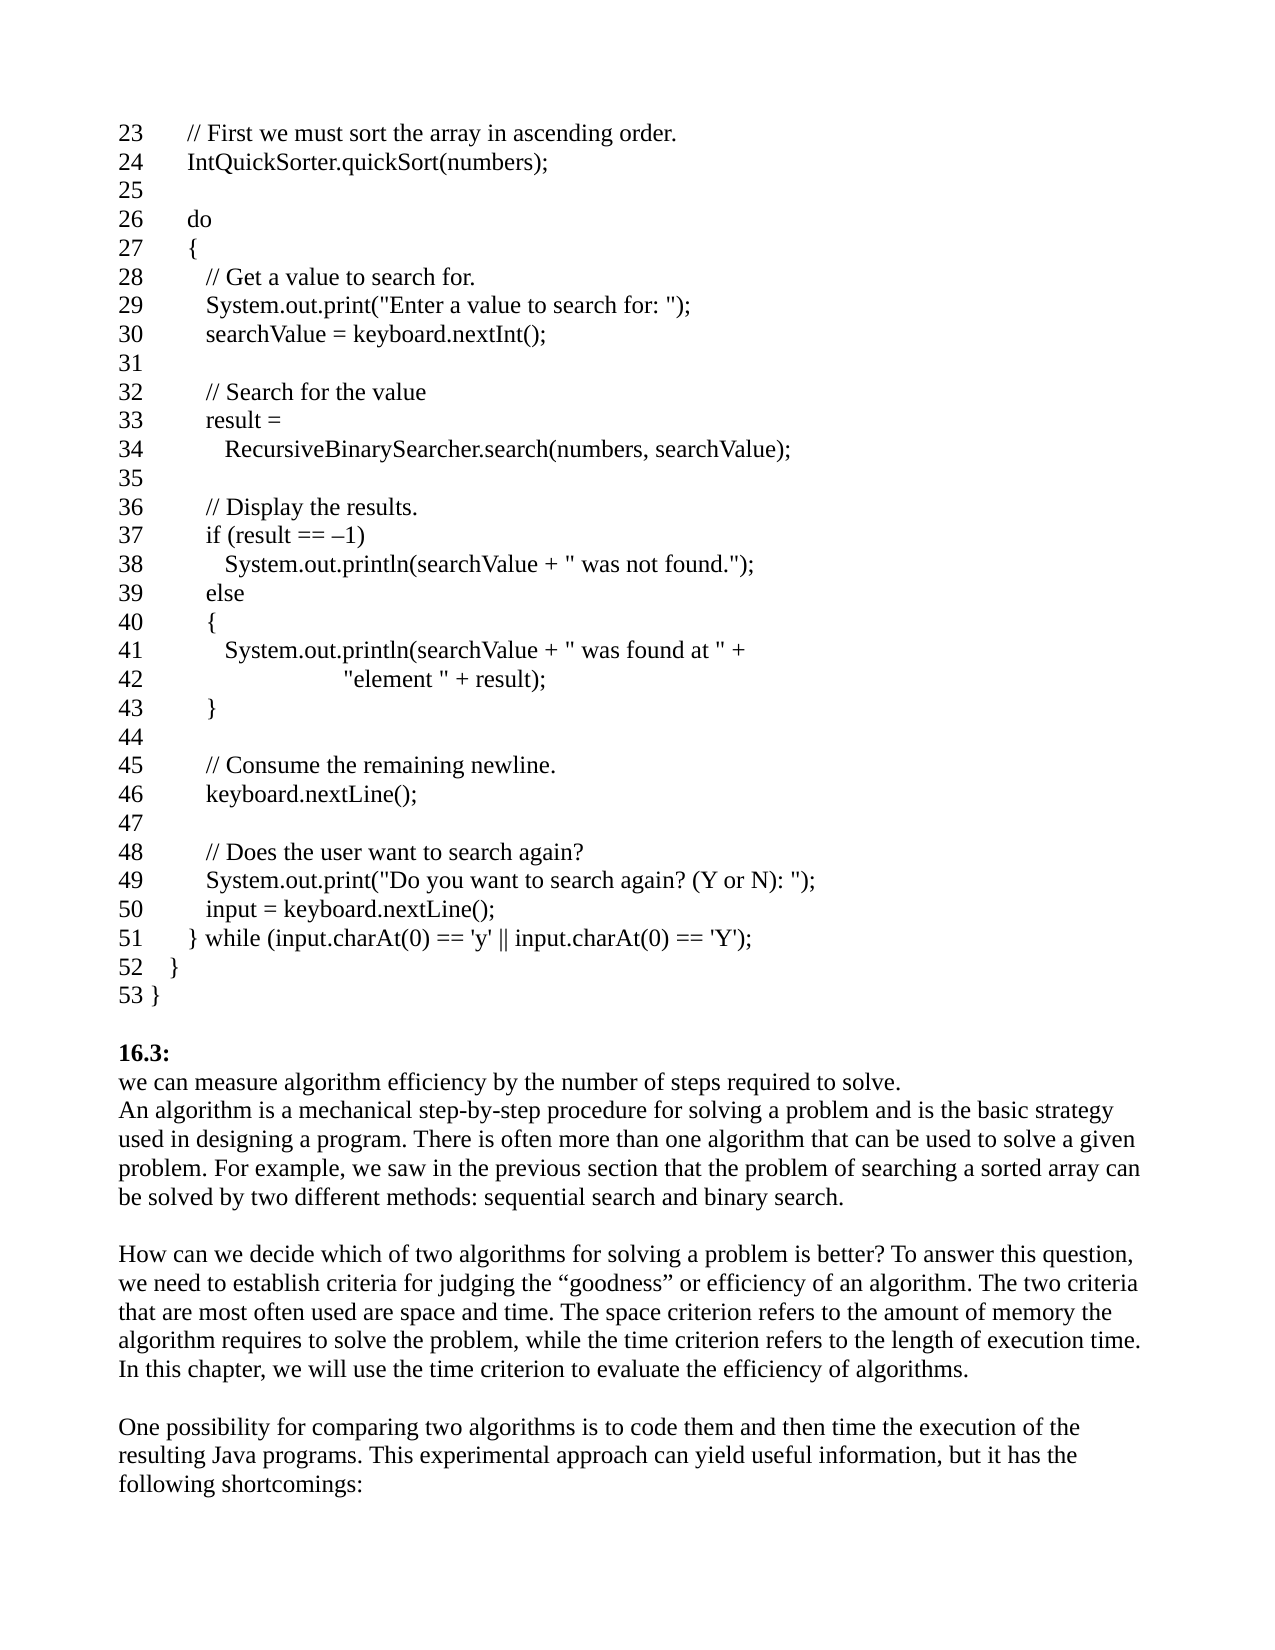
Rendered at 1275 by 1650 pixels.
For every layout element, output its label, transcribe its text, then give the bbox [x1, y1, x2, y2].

text 16.3: [118, 1038, 1157, 1067]
text How can we decide which of two algorithms for solving a problem is better? To answer this question, we need to establish criteria for judging the “goodness” or efficiency of an algorithm. The two criteria that are most often used are space and time. The space criterion refers to the amount of memory the algorithm requires to solve the problem, while the time criterion refers to the length of execution time. In this chapter, we will use the time criterion to evaluate the efficiency of algorithms. [118, 1239, 1157, 1383]
text 50 input = keyboard.nextLine(); [118, 894, 1157, 923]
text 45 // Consume the remaining newline. [118, 751, 1157, 779]
text 38 System.out.println(searchValue + " was not found."); [118, 549, 1157, 578]
text 51 } while (input.charAt(0) == 'y' || input.charAt(0) == 'Y'); [118, 923, 1157, 952]
text 35 [118, 463, 1157, 492]
text 30 searchValue = keyboard.nextInt(); [118, 319, 1157, 348]
text 32 // Search for the value [118, 377, 1157, 406]
text 52 } [118, 952, 1157, 981]
text 25 [118, 176, 1157, 204]
text 27 { [118, 233, 1157, 262]
text 29 System.out.print("Enter a value to search for: "); [118, 291, 1157, 319]
text One possibility for comparing two algorithms is to code them and then time the execution of the resulting Java programs. This experimental approach can yield useful information, but it has the following shortcomings: [118, 1412, 1157, 1498]
text 28 // Get a value to search for. [118, 262, 1157, 291]
text 39 else [118, 578, 1157, 607]
text 44 [118, 722, 1157, 751]
text 33 result = [118, 406, 1157, 434]
text 40 { [118, 607, 1157, 636]
text 53 } [118, 981, 1157, 1009]
text 43 } [118, 693, 1157, 722]
text 37 if (result == –1) [118, 521, 1157, 549]
text 49 System.out.print("Do you want to search again? (Y or N): "); [118, 866, 1157, 894]
text 47 [118, 808, 1157, 837]
text 26 do [118, 204, 1157, 233]
text 46 keyboard.nextLine(); [118, 779, 1157, 808]
text 34 RecursiveBinarySearcher.search(numbers, searchValue); [118, 434, 1157, 463]
text 24 IntQuickSorter.quickSort(numbers); [118, 147, 1157, 176]
text 48 // Does the user want to search again? [118, 837, 1157, 866]
text 36 // Display the results. [118, 492, 1157, 521]
text we can measure algorithm efficiency by the number of steps required to solve. [118, 1067, 1157, 1096]
text 31 [118, 348, 1157, 377]
text 42 "element " + result); [118, 664, 1157, 693]
text An algorithm is a mechanical step-by-step procedure for solving a problem and is the basic strategy used in designing a program. There is often more than one algorithm that can be used to solve a given problem. For example, we saw in the previous section that the problem of searching a sorted array can be solved by two different methods: sequential search and binary search. [118, 1096, 1157, 1211]
text 23 // First we must sort the array in ascending order. [118, 118, 1157, 147]
text 41 System.out.println(searchValue + " was found at " + [118, 636, 1157, 664]
